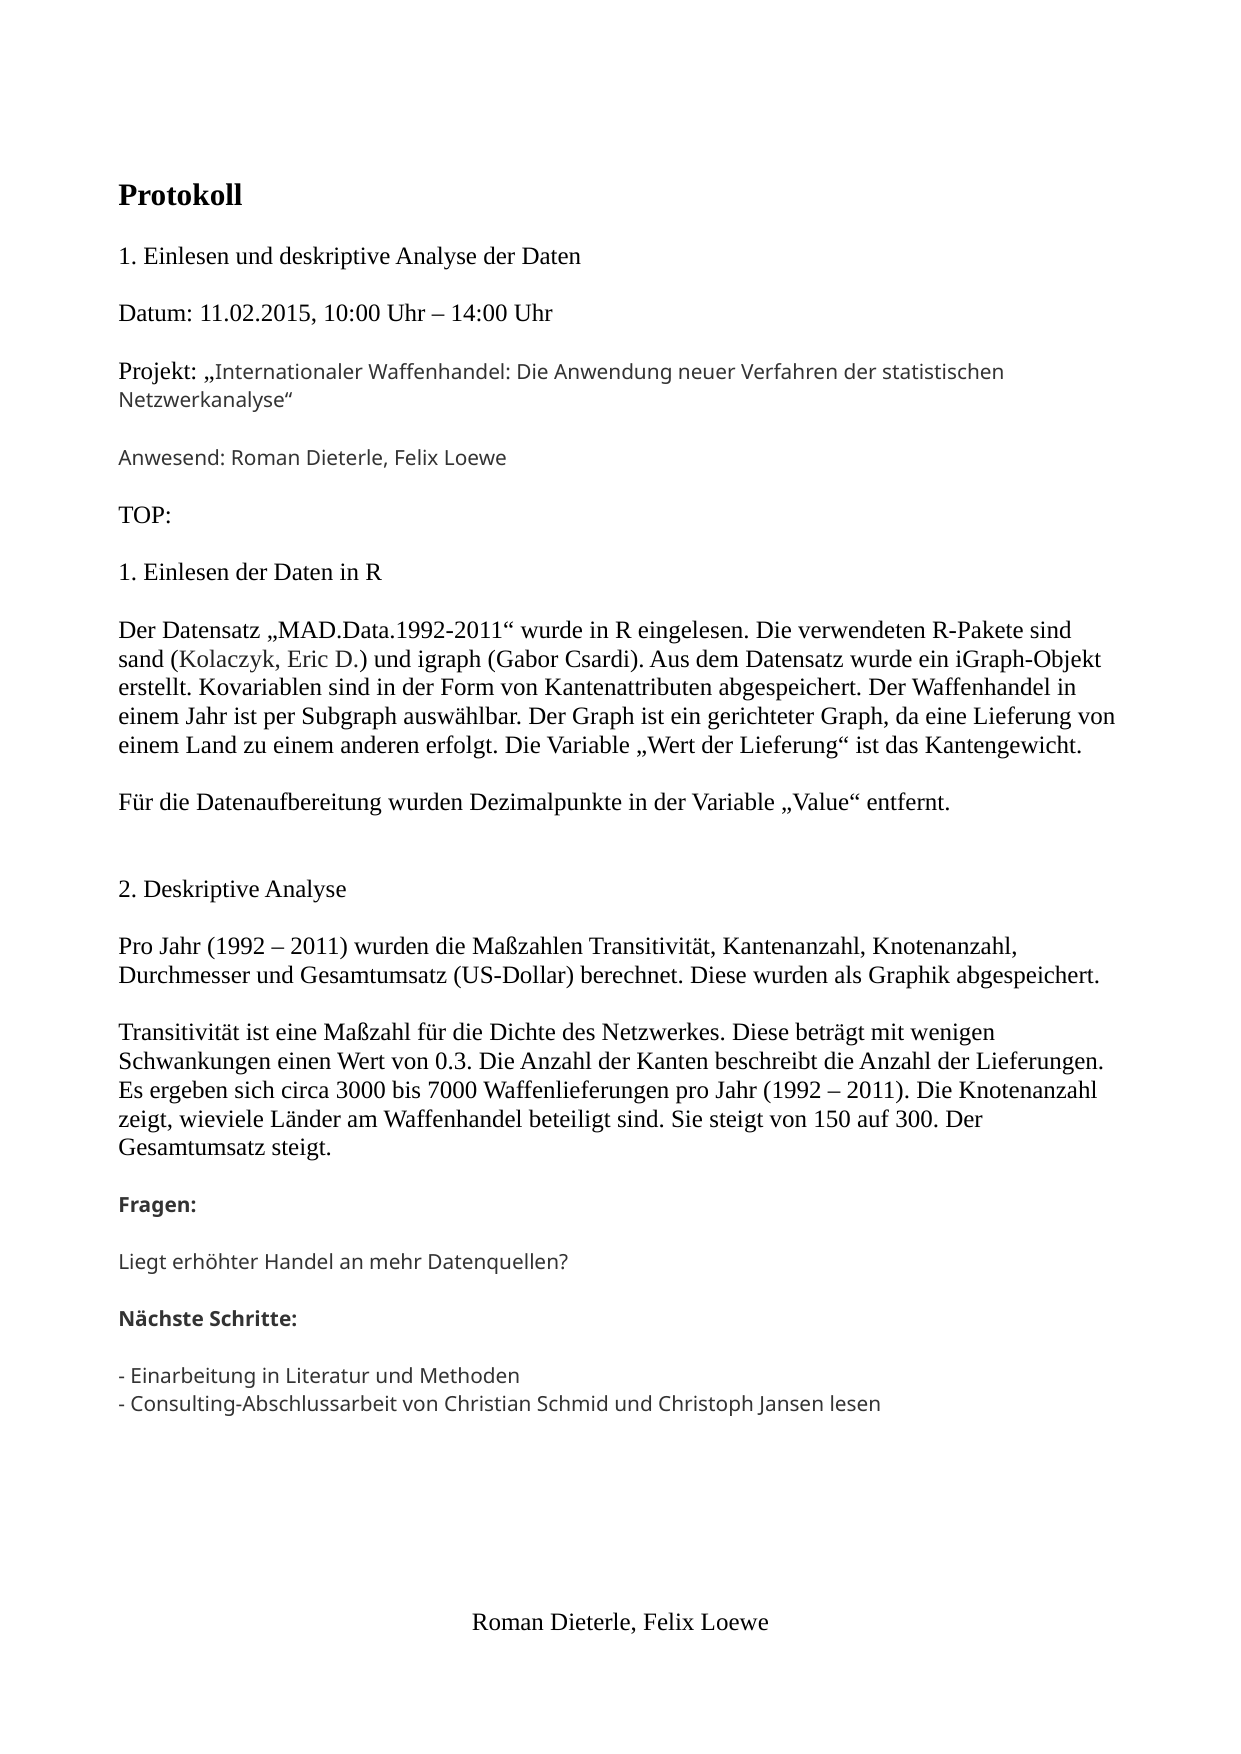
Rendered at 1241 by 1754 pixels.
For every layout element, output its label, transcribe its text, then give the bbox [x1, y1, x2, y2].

text Datum: 11.02.2015, 10:00 Uhr – 14:00 Uhr [118, 298, 1122, 327]
text - Einarbeitung in Literatur und Methoden [118, 1361, 1122, 1389]
text 1. Einlesen und deskriptive Analyse der Daten [118, 241, 1122, 270]
text Fragen: [118, 1190, 1122, 1218]
text Liegt erhöhter Handel an mehr Datenquellen? [118, 1247, 1122, 1275]
text Transitivität ist eine Maßzahl für die Dichte des Netzwerkes. Diese beträgt mit wenigen Schwankungen einen Wert von 0.3. Die Anzahl der Kanten beschreibt die Anzahl der Lieferungen. Es ergeben sich circa 3000 bis 7000 Waffenlieferungen pro Jahr (1992 – 2011). Die Knotenanzahl zeigt, wieviele Länder am Waffenhandel beteiligt sind. Sie steigt von 150 auf 300. Der Gesamtumsatz steigt. [118, 1017, 1122, 1161]
text Anwesend: Roman Dieterle, Felix Loewe [118, 443, 1122, 471]
text Der Datensatz „MAD.Data.1992-2011“ wurde in R eingelesen. Die verwendeten R-Pakete sind sand (Kolaczyk, Eric D.) und igraph (Gabor Csardi). Aus dem Datensatz wurde ein iGraph-Objekt erstellt. Kovariablen sind in der Form von Kantenattributen abgespeichert. Der Waffenhandel in einem Jahr ist per Subgraph auswählbar. Der Graph ist ein gerichteter Graph, da eine Lieferung von einem Land zu einem anderen erfolgt. Die Variable „Wert der Lieferung“ ist das Kantengewicht. [118, 615, 1122, 759]
text TOP: [118, 500, 1122, 529]
text Pro Jahr (1992 – 2011) wurden die Maßzahlen Transitivität, Kantenanzahl, Knotenanzahl, Durchmesser und Gesamtumsatz (US-Dollar) berechnet. Diese wurden als Graphik abgespeichert. [118, 931, 1122, 989]
text - Consulting-Abschlussarbeit von Christian Schmid und Christoph Jansen lesen [118, 1389, 1122, 1418]
text Protokoll [118, 176, 1122, 212]
text Nächste Schritte: [118, 1304, 1122, 1332]
text 2. Deskriptive Analyse [118, 874, 1122, 902]
text 1. Einlesen der Daten in R [118, 557, 1122, 586]
text Für die Datenaufbereitung wurden Dezimalpunkte in der Variable „Value“ entfernt. [118, 787, 1122, 816]
text Projekt: „Internationaler Waffenhandel: Die Anwendung neuer Verfahren der statistischen Netzwerkanalyse“ [118, 356, 1122, 414]
